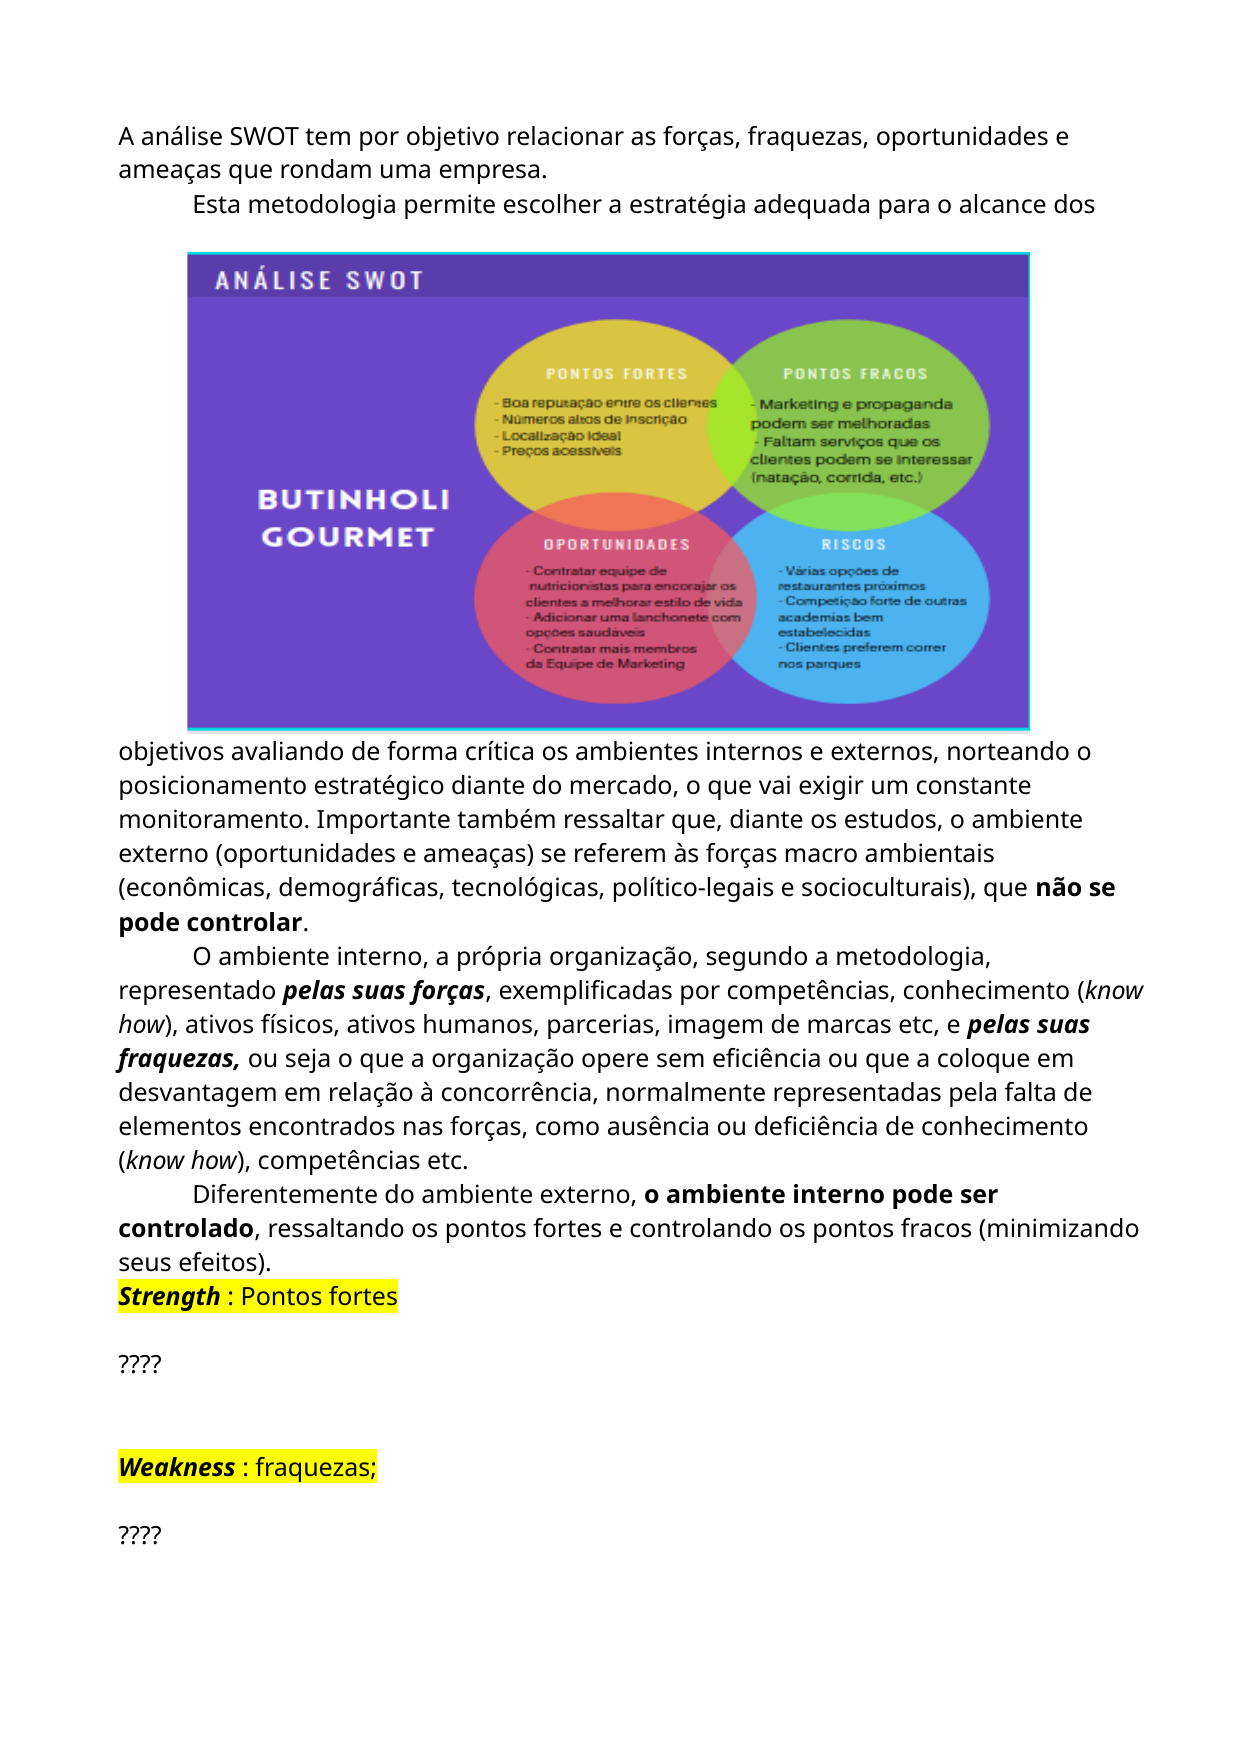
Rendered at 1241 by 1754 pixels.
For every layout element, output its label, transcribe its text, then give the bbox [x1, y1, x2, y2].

text A análise SWOT tem por objetivo relacionar as forças, fraquezas, oportunidades e ameaças que rondam uma empresa. [118, 118, 1146, 186]
text O ambiente interno, a própria organização, segundo a metodologia, representado pelas suas forças, exemplificadas por competências, conhecimento (know how), ativos físicos, ativos humanos, parcerias, imagem de marcas etc, e pelas suas fraquezas, ou seja o que a organização opere sem eficiência ou que a coloque em desvantagem em relação à concorrência, normalmente representadas pela falta de elementos encontrados nas forças, como ausência ou deficiência de conhecimento (know how), competências etc. [118, 938, 1146, 1177]
text Strength : Pontos fortes [118, 1279, 1146, 1313]
picture [187, 252, 1031, 734]
text ???? [118, 1347, 1146, 1381]
text ???? [118, 1517, 1146, 1551]
text Diferentemente do ambiente externo, o ambiente interno pode ser controlado, ressaltando os pontos fortes e controlando os pontos fracos (minimizando seus efeitos). [118, 1177, 1146, 1279]
text Esta metodologia permite escolher a estratégia adequada para o alcance dos objetivos avaliando de forma crítica os ambientes internos e externos, norteando o posicionamento estratégico diante do mercado, o que vai exigir um constante monitoramento. Importante também ressaltar que, diante os estudos, o ambiente externo (oportunidades e ameaças) se referem às forças macro ambientais (econômicas, demográficas, tecnológicas, político-legais e socioculturais), que não se pode controlar. [118, 186, 1146, 938]
text Weakness : fraquezas; [118, 1449, 1146, 1483]
